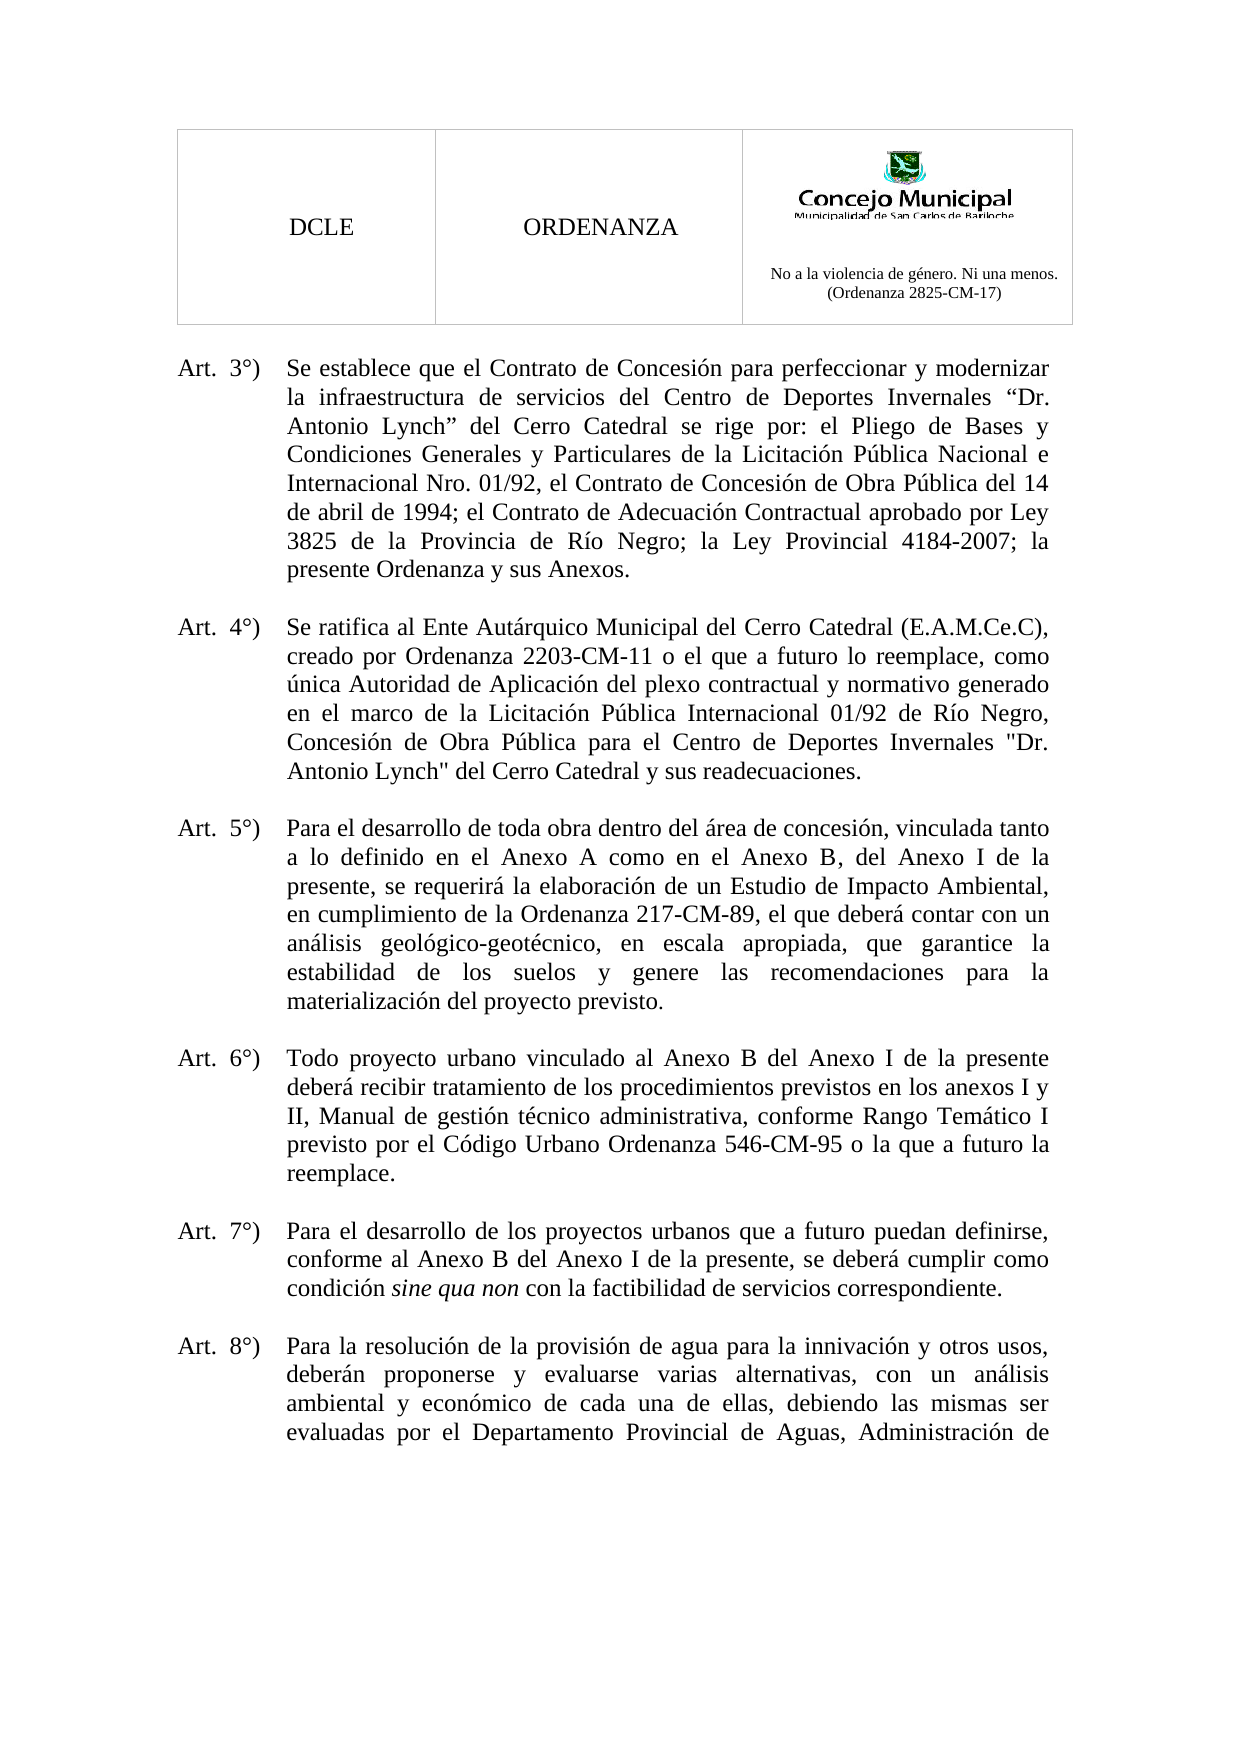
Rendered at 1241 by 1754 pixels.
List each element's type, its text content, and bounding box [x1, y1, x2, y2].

table_cell Art. 5°) [170, 813, 279, 1043]
table_cell Se establece que el Contrato de Concesión para perfeccionar y modernizar la infraestructura de servicios del Centro de Deportes Invernales “Dr. Antonio Lynch” del Cerro Catedral se rige por: el Pliego de Bases y Condiciones Generales y Particulares de la Licitación Pública Nacional e Internacional Nro. 01/92, el Contrato de Concesión de Obra Pública del 14 de abril de 1994; el Contrato de Adecuación Contractual aprobado por Ley 3825 de la Provincia de Río Negro; la Ley Provincial 4184-2007; la presente Ordenanza y sus Anexos. [279, 353, 1057, 612]
table_cell Art. 6°) [170, 1043, 279, 1216]
table_cell Art. 3°) [170, 353, 279, 612]
table_cell Art. 8°) [170, 1331, 279, 1446]
table_cell Se ratifica al Ente Autárquico Municipal del Cerro Catedral (E.A.M.Ce.C), creado por Ordenanza 2203-CM-11 o el que a futuro lo reemplace, como única Autoridad de Aplicación del plexo contractual y normativo generado en el marco de la Licitación Pública Internacional 01/92 de Río Negro, Concesión de Obra Pública para el Centro de Deportes Invernales "Dr. Antonio Lynch" del Cerro Catedral y sus readecuaciones. [279, 612, 1057, 813]
table_cell Art. 4°) [170, 612, 279, 813]
table_cell Art. 7°) [170, 1216, 279, 1331]
